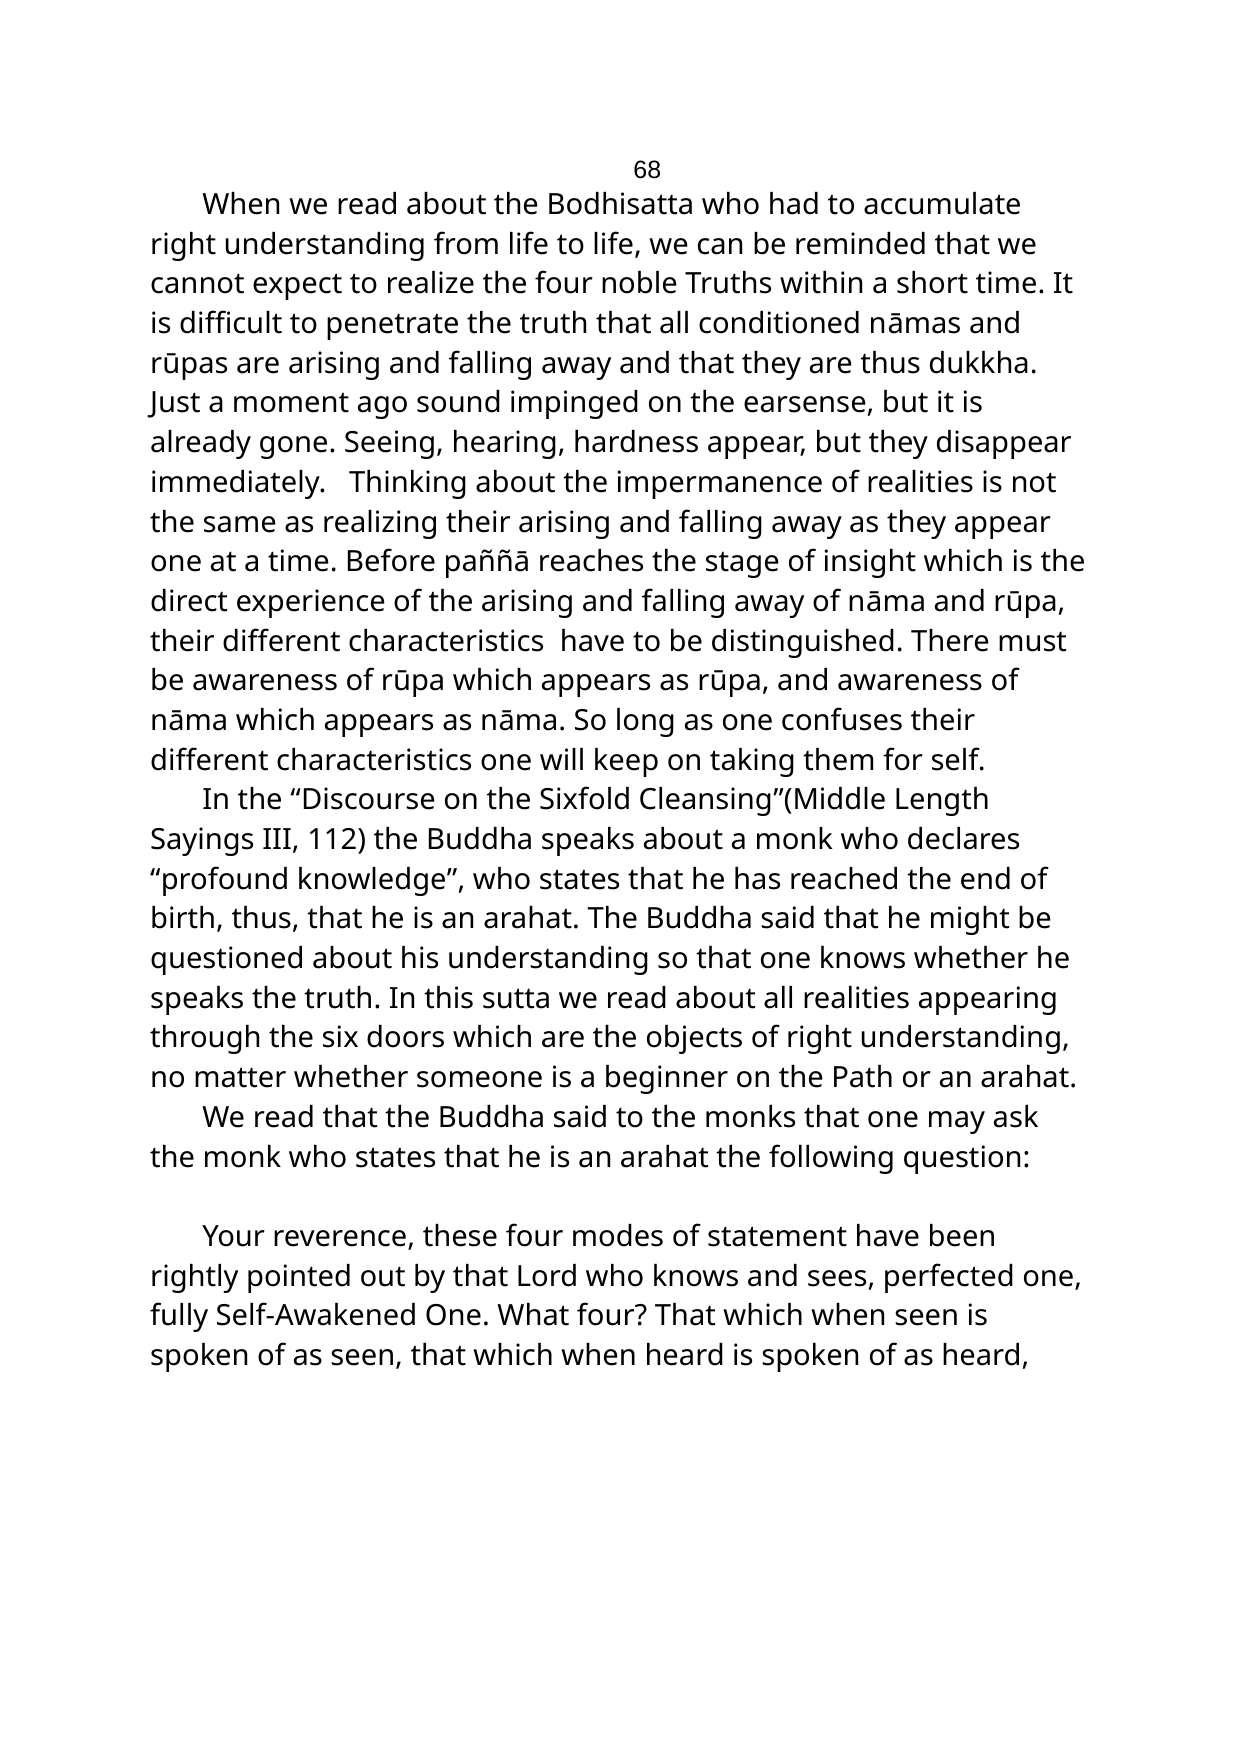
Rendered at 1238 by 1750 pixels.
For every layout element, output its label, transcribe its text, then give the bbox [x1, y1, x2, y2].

text We read that the Buddha said to the monks that one may ask the monk who states that he is an arahat the following question: [150, 1096, 1087, 1176]
text Your reverence, these four modes of statement have been rightly pointed out by that Lord who knows and sees, perfected one, fully Self-Awakened One. What four? That which when seen is spoken of as seen, that which when heard is spoken of as heard, [150, 1215, 1087, 1374]
text In the “Discourse on the Sixfold Cleansing”(Middle Length Sayings III, 112) the Buddha speaks about a monk who declares “profound knowledge”, who states that he has reached the end of birth, thus, that he is an arahat. The Buddha said that he might be questioned about his understanding so that one knows whether he speaks the truth. In this sutta we read about all realities appearing through the six doors which are the objects of right understanding, no matter whether someone is a beginner on the Path or an arahat. [150, 779, 1087, 1096]
text When we read about the Bodhisatta who had to accumulate right understanding from life to life, we can be reminded that we cannot expect to realize the four noble Truths within a short time. It is difficult to penetrate the truth that all conditioned nāmas and rūpas are arising and falling away and that they are thus dukkha. Just a moment ago sound impinged on the earsense, but it is already gone. Seeing, hearing, hardness appear, but they disappear immediately. Thinking about the impermanence of realities is not the same as realizing their arising and falling away as they appear one at a time. Before paññā reaches the stage of insight which is the direct experience of the arising and falling away of nāma and rūpa, their different characteristics have to be distinguished. There must be awareness of rūpa which appears as rūpa, and awareness of nāma which appears as nāma. So long as one confuses their different characteristics one will keep on taking them for self. [150, 183, 1087, 779]
